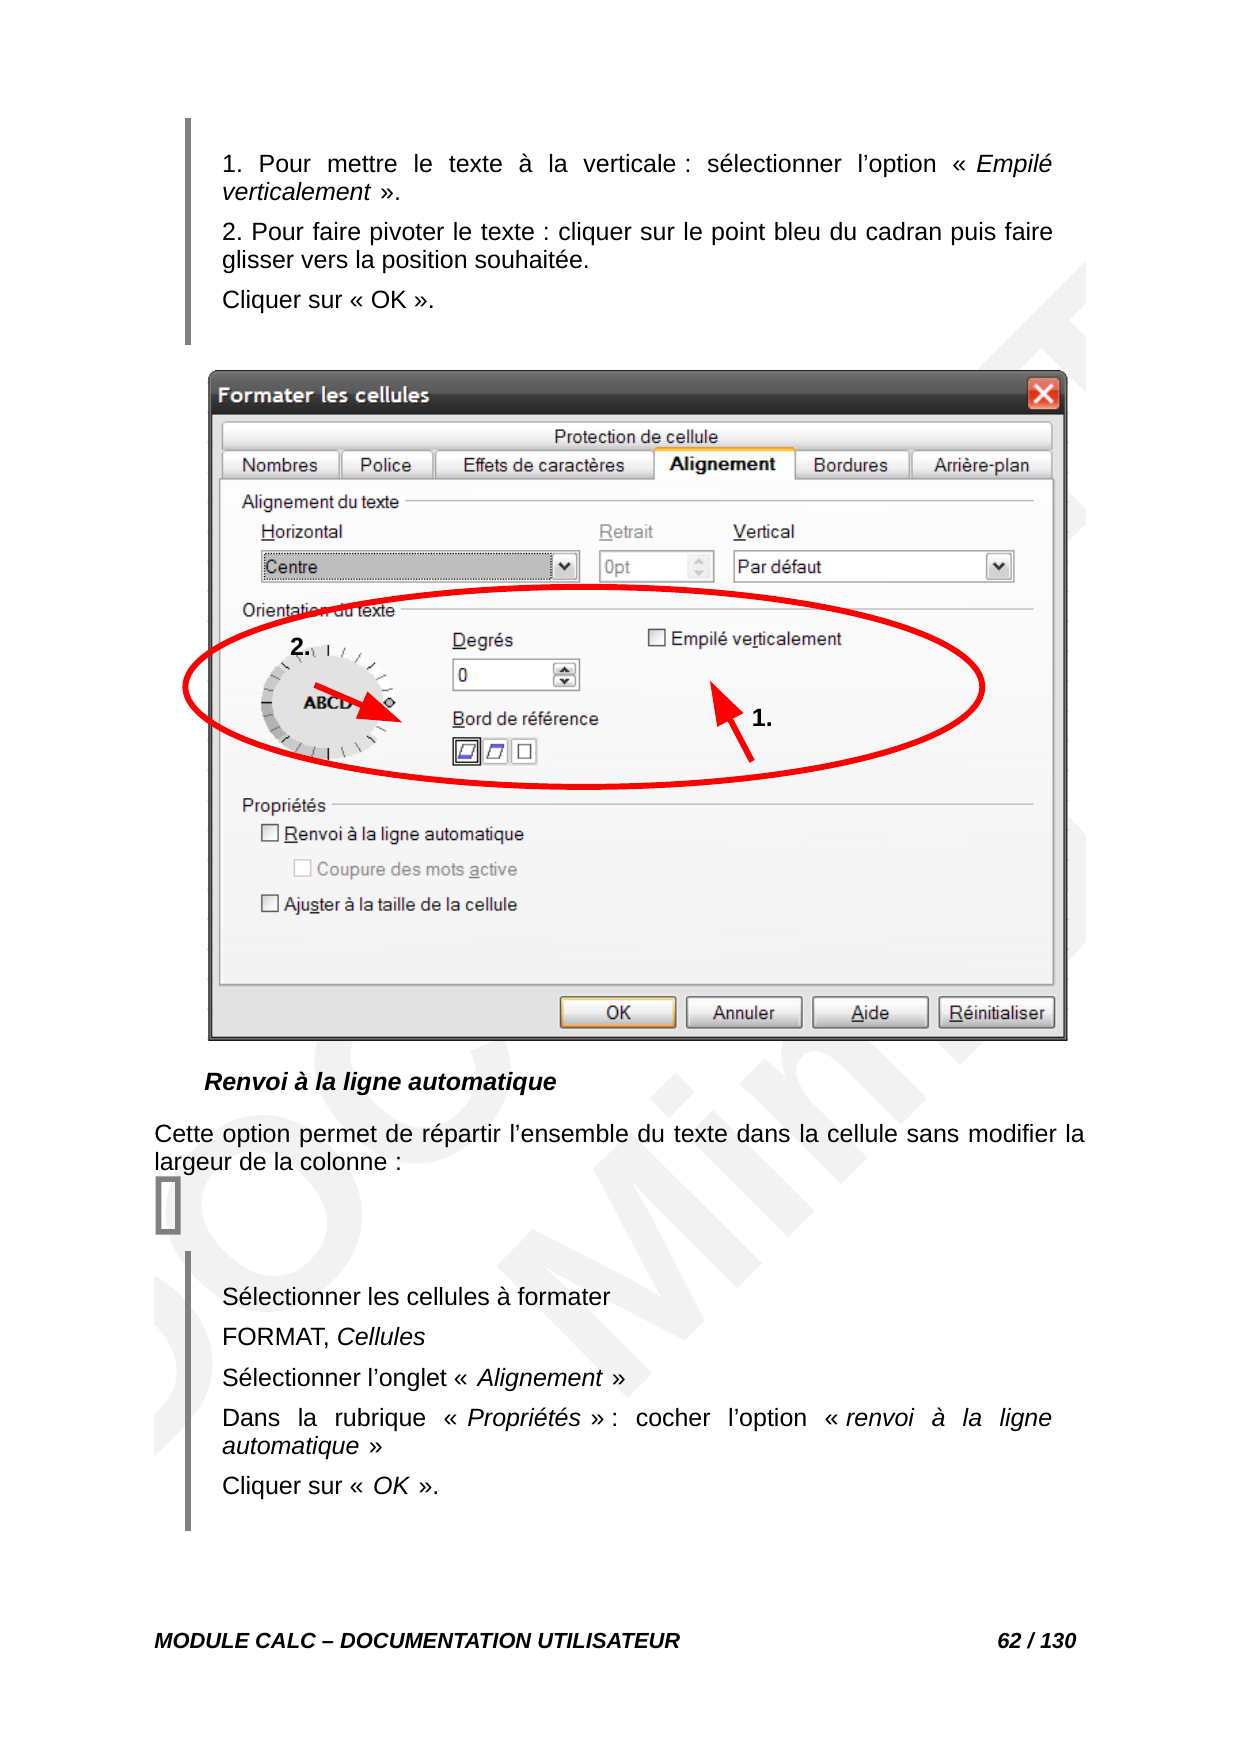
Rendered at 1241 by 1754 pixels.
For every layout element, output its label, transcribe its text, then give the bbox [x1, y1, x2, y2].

text FORMAT, Cellules [191, 1292, 1086, 1332]
subtitle Renvoi à la ligne automatique [204, 1068, 1086, 1096]
text Sélectionner l’onglet « Alignement » [191, 1332, 1086, 1372]
text Sélectionner les cellules à formater [191, 1251, 1086, 1292]
text 1. Pour mettre le texte à la verticale : sélectionner l’option « Empilé verticalement ». [191, 118, 1086, 186]
text Cliquer sur « OK ». [191, 1441, 1086, 1531]
text Cette option permet de répartir l’ensemble du texte dans la cellule sans modifier la largeur de la colonne : [154, 1120, 1086, 1176]
text 2. Pour faire pivoter le texte : cliquer sur le point bleu du cadran puis faire glisser vers la position souhaitée. [191, 186, 1086, 255]
text Dans la rubrique « Propriétés » : cocher l’option « renvoi à la ligne automatique » [191, 1372, 1086, 1441]
text Cliquer sur « OK ». [191, 255, 1086, 345]
text 8 [154, 1176, 1086, 1251]
picture [207, 370, 1069, 1041]
picture [207, 590, 979, 783]
